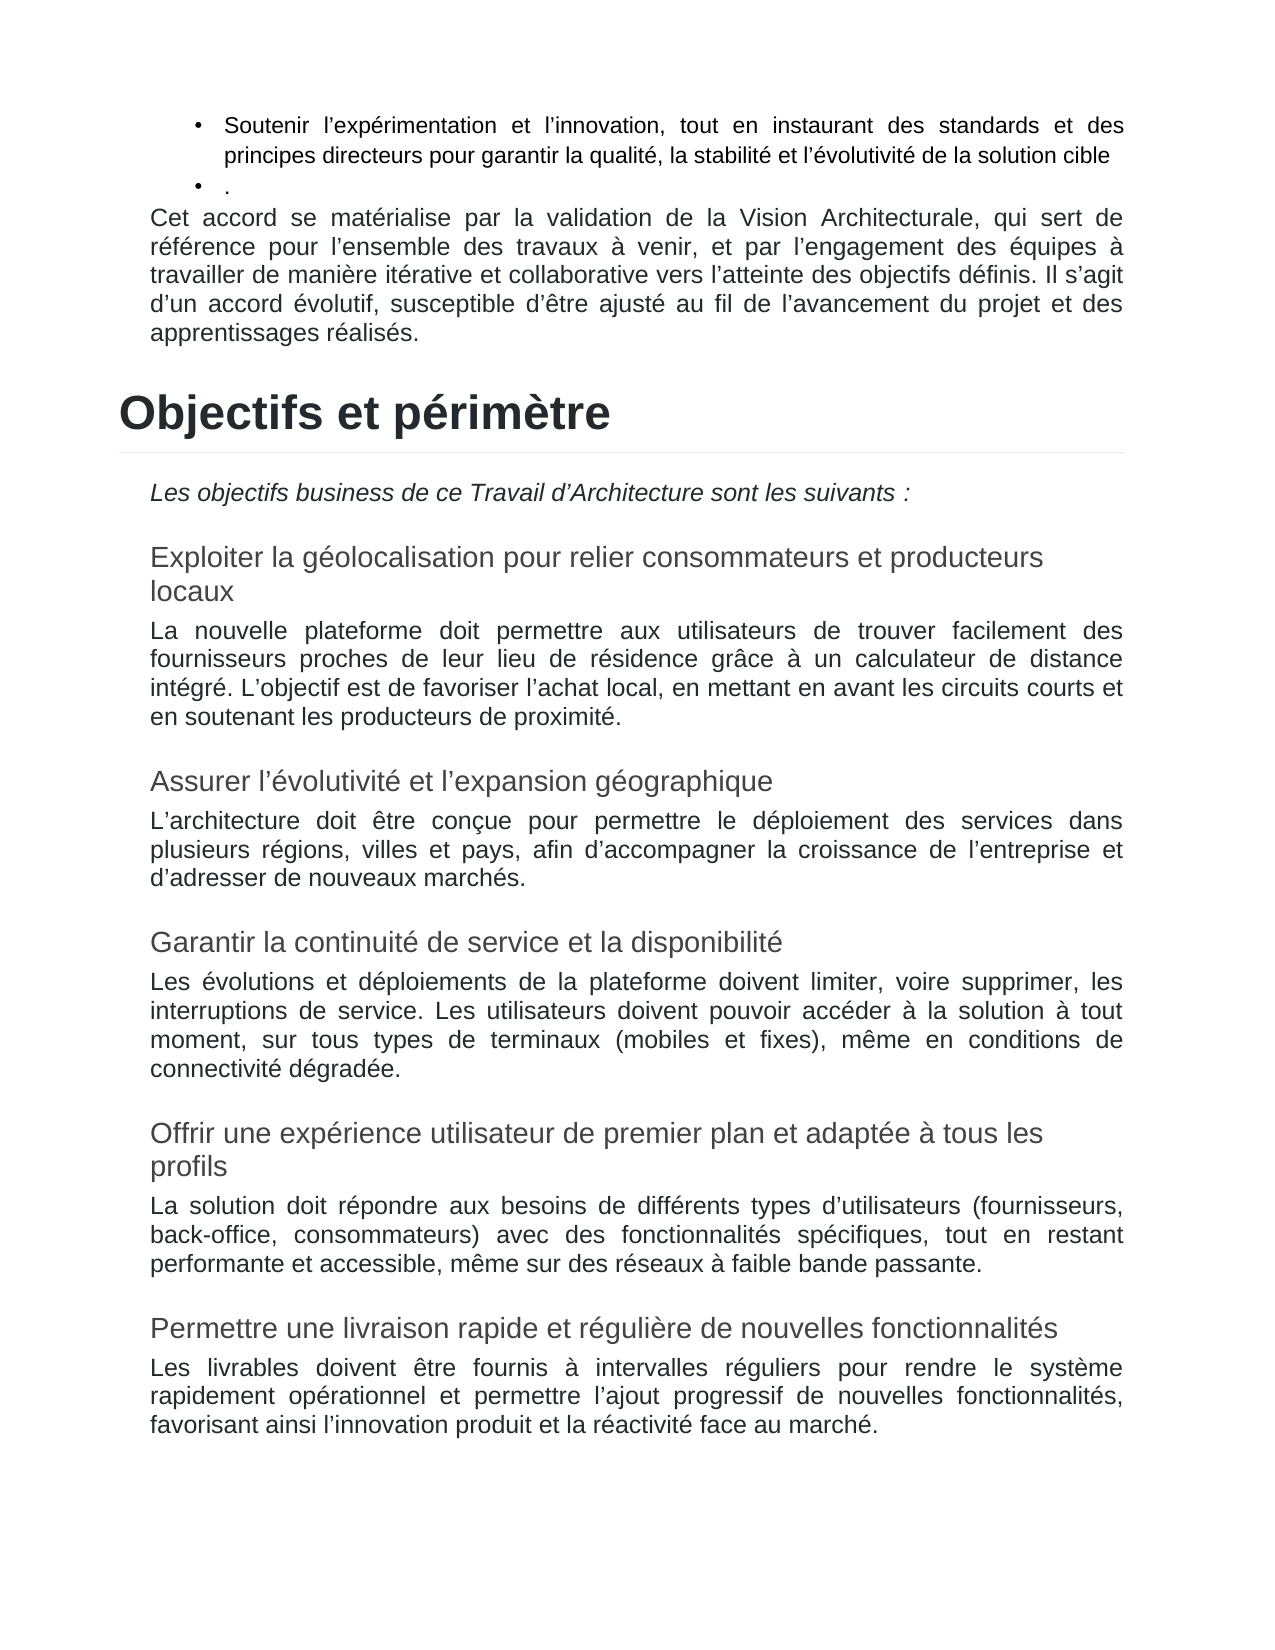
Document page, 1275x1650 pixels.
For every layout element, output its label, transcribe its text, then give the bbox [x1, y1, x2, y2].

list Soutenir l’expérimentation et l’innovation, tout en instaurant des standards et des principes directeurs pour garantir la qualité, la stabilité et l’évolutivité de la solution cible [194, 112, 1125, 169]
list . [194, 173, 1125, 199]
subtitle Permettre une livraison rapide et régulière de nouvelles fonctionnalités [150, 1311, 1125, 1344]
subtitle Exploiter la géolocalisation pour relier consommateurs et producteurs locaux [150, 540, 1125, 607]
text Les livrables doivent être fournis à intervalles réguliers pour rendre le système rapidement opérationnel et permettre l’ajout progressif de nouvelles fonctionnalités, favorisant ainsi l’innovation produit et la réactivité face au marché. [150, 1353, 1125, 1439]
subtitle Offrir une expérience utilisateur de premier plan et adaptée à tous les profils [150, 1116, 1125, 1183]
text Les objectifs business de ce Travail d’Architecture sont les suivants : [150, 478, 1125, 507]
subtitle Assurer l’évolutivité et l’expansion géographique [150, 764, 1125, 798]
text Les évolutions et déploiements de la plateforme doivent limiter, voire supprimer, les interruptions de service. Les utilisateurs doivent pouvoir accéder à la solution à tout moment, sur tous types de terminaux (mobiles et fixes), même en conditions de connectivité dégradée. [150, 967, 1125, 1082]
text Cet accord se matérialise par la validation de la Vision Architecturale, qui sert de référence pour l’ensemble des travaux à venir, et par l’engagement des équipes à travailler de manière itérative et collaborative vers l’atteinte des objectifs définis. Il s’agit d’un accord évolutif, susceptible d’être ajusté au fil de l’avancement du projet et des apprentissages réalisés. [150, 203, 1125, 347]
text La nouvelle plateforme doit permettre aux utilisateurs de trouver facilement des fournisseurs proches de leur lieu de résidence grâce à un calculateur de distance intégré. L’objectif est de favoriser l’achat local, en mettant en avant les circuits courts et en soutenant les producteurs de proximité. [150, 616, 1125, 731]
text La solution doit répondre aux besoins de différents types d’utilisateurs (fournisseurs, back-office, consommateurs) avec des fonctionnalités spécifiques, tout en restant performante et accessible, même sur des réseaux à faible bande passante. [150, 1191, 1125, 1277]
subtitle Garantir la continuité de service et la disponibilité [150, 926, 1125, 959]
text L’architecture doit être conçue pour permettre le déploiement des services dans plusieurs régions, villes et pays, afin d’accompagner la croissance de l’entreprise et d’adresser de nouveaux marchés. [150, 806, 1125, 892]
subtitle Objectifs et périmètre [119, 384, 1125, 452]
